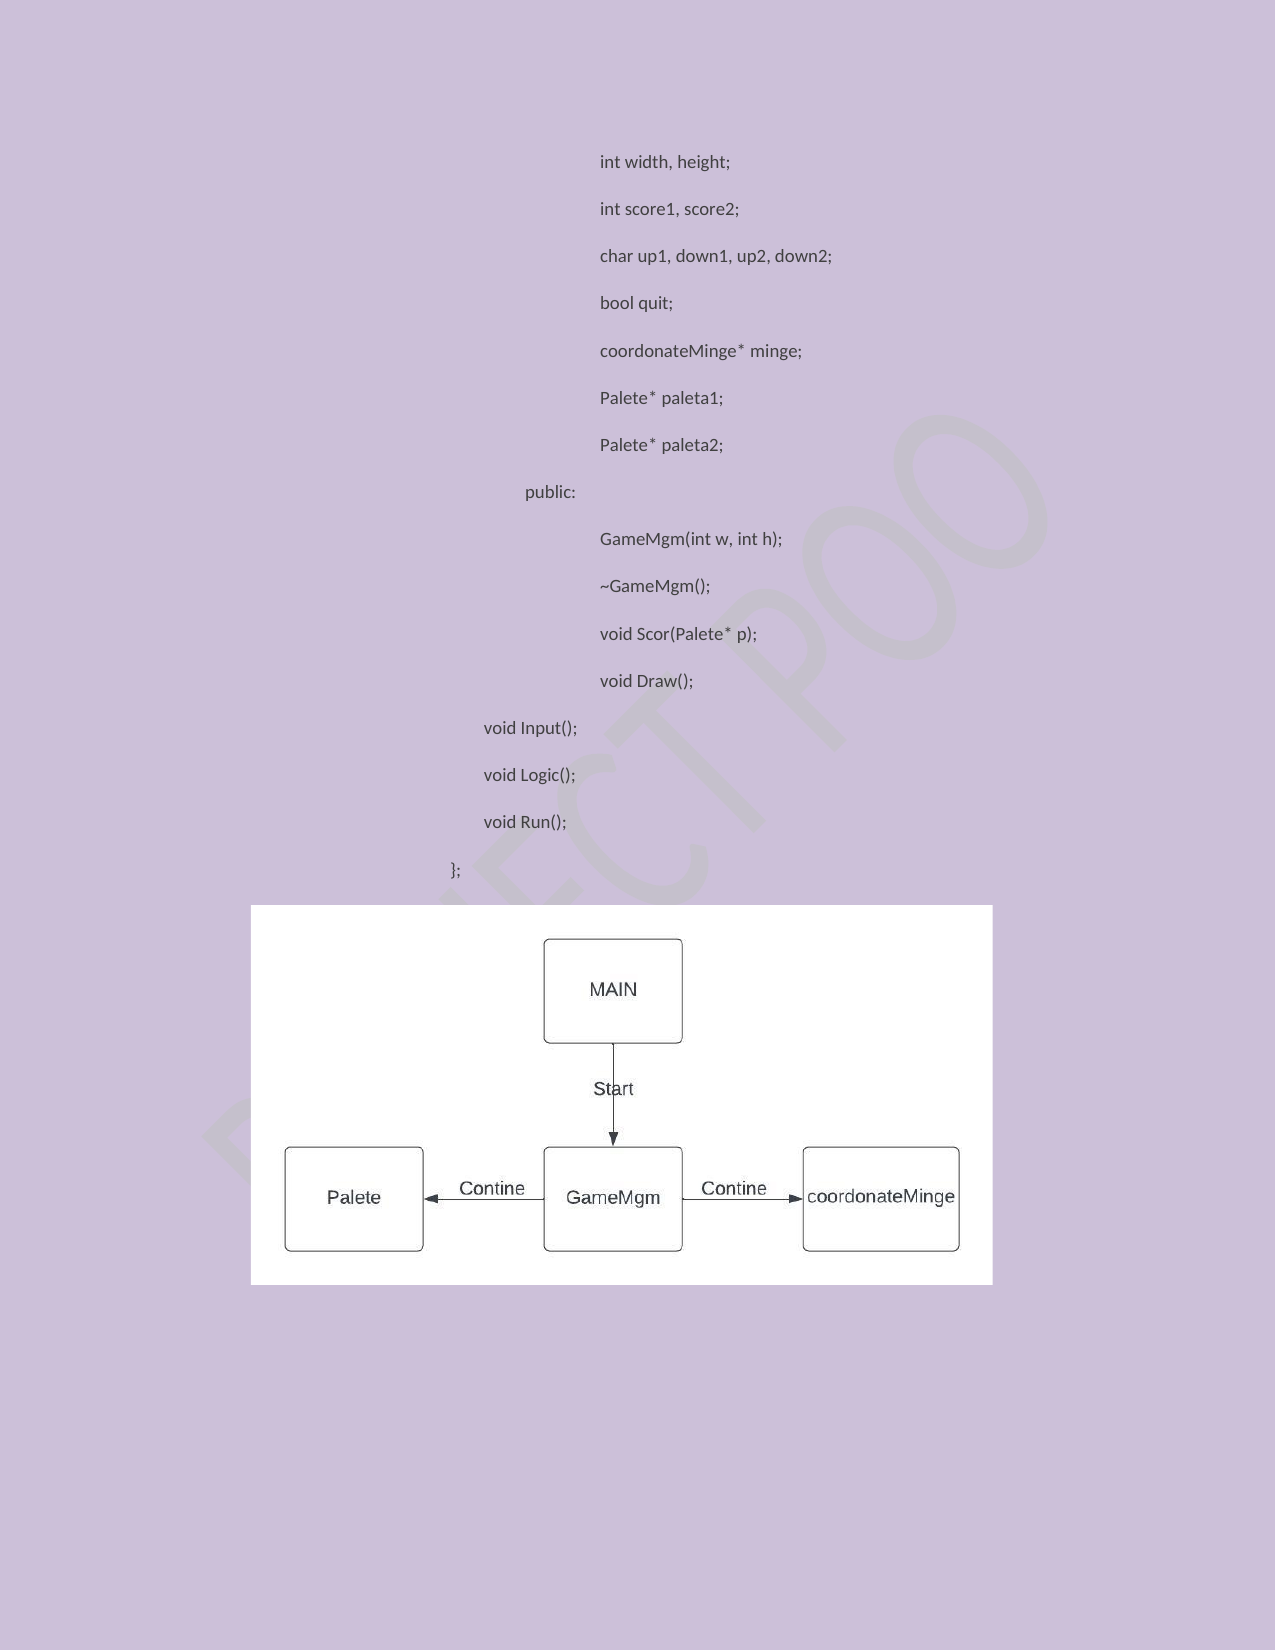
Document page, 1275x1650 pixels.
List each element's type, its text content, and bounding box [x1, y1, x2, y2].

text ~GameMgm(); [450, 575, 1125, 598]
text }; [450, 858, 1125, 881]
text void Draw(); [450, 669, 1125, 692]
text GameMgm(int w, int h); [450, 527, 1125, 550]
text int width, height; [450, 150, 1125, 173]
text Palete* paleta2; [450, 433, 1125, 456]
text void Input(); [450, 716, 1125, 739]
text int score1, score2; [450, 197, 1125, 220]
text void Run(); [450, 811, 1125, 833]
text void Logic(); [450, 763, 1125, 786]
text void Scor(Palete* p); [450, 622, 1125, 645]
picture [250, 905, 993, 1285]
text bool quit; [450, 292, 1125, 314]
text char up1, down1, up2, down2; [450, 244, 1125, 267]
text Palete* paleta1; [450, 386, 1125, 409]
text coordonateMinge* minge; [450, 339, 1125, 362]
text public: [450, 480, 1125, 503]
